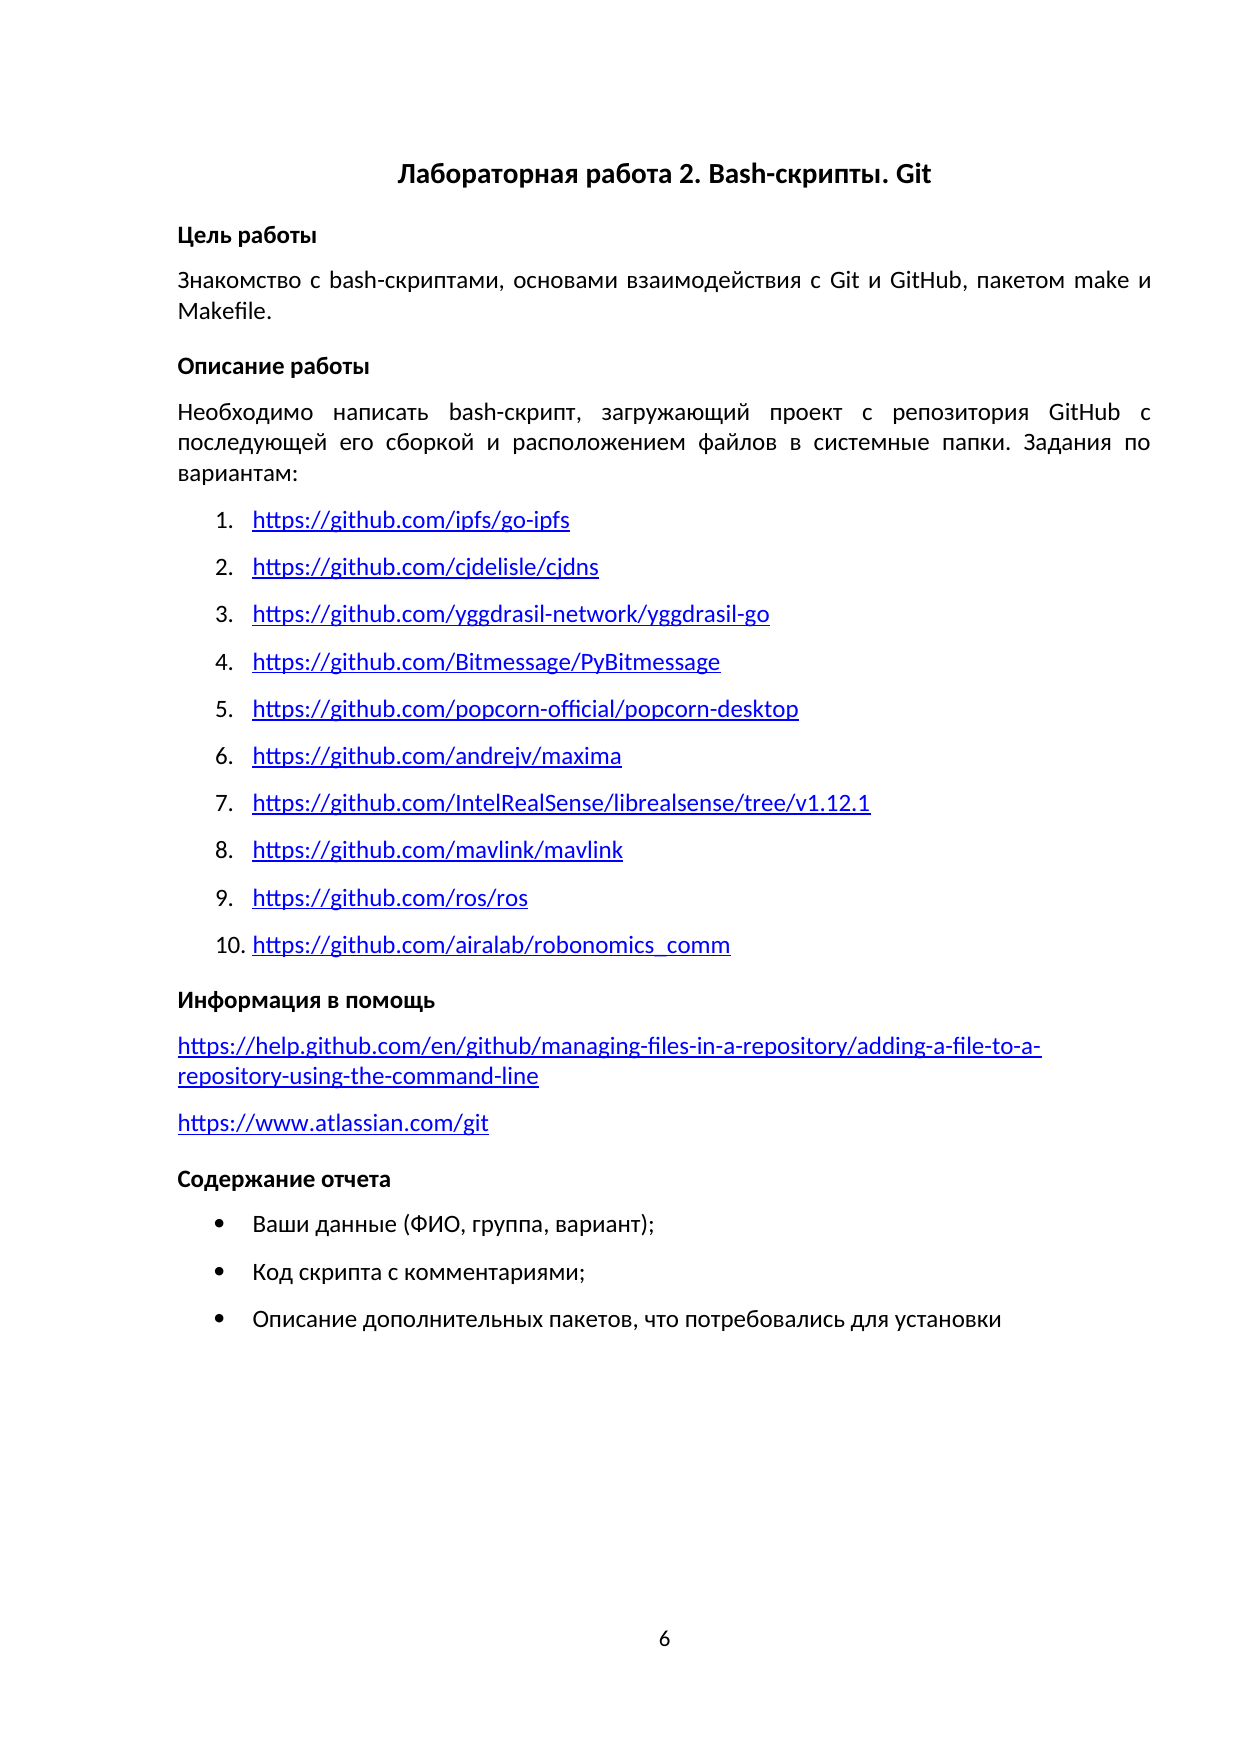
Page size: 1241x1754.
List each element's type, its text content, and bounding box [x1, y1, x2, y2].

text https://www.atlassian.com/git [177, 1107, 1152, 1138]
text Необходимо написать bash-скрипт, загружающий проект с репозитория GitHub с последующей его сборкой и расположением файлов в системные папки. Задания по вариантам: [177, 396, 1152, 487]
text Лабораторная работа 2. Bash-скрипты. Git [177, 156, 1152, 191]
list https://github.com/ipfs/go-ipfs [215, 504, 1152, 535]
list https://github.com/airalab/robonomics_comm [215, 929, 1152, 959]
list https://github.com/yggdrasil-network/yggdrasil-go [215, 598, 1152, 629]
text Цель работы [177, 219, 1152, 249]
list https://github.com/Bitmessage/PyBitmessage [215, 646, 1152, 676]
text Содержание отчета [177, 1163, 1152, 1193]
text Знакомство с bash-скриптами, основами взаимодействия с Git и GitHub, пакетом make и Makefile. [177, 264, 1152, 326]
list https://github.com/IntelRealSense/librealsense/tree/v1.12.1 [215, 787, 1152, 818]
list Код скрипта с комментариями; [215, 1256, 1152, 1286]
list https://github.com/mavlink/mavlink [215, 834, 1152, 865]
list https://github.com/popcorn-official/popcorn-desktop [215, 693, 1152, 723]
list Описание дополнительных пакетов, что потребовались для установки [215, 1303, 1152, 1333]
text Описание работы [177, 351, 1152, 381]
text Информация в помощь [177, 984, 1152, 1015]
list https://github.com/cjdelisle/cjdns [215, 551, 1152, 582]
list Ваши данные (ФИО, группа, вариант); [215, 1208, 1152, 1239]
text https://help.github.com/en/github/managing-files-in-a-repository/adding-a-file-to-a-repository-using-the-command-line [177, 1030, 1152, 1091]
list https://github.com/ros/ros [215, 882, 1152, 912]
list https://github.com/andrejv/maxima [215, 740, 1152, 771]
